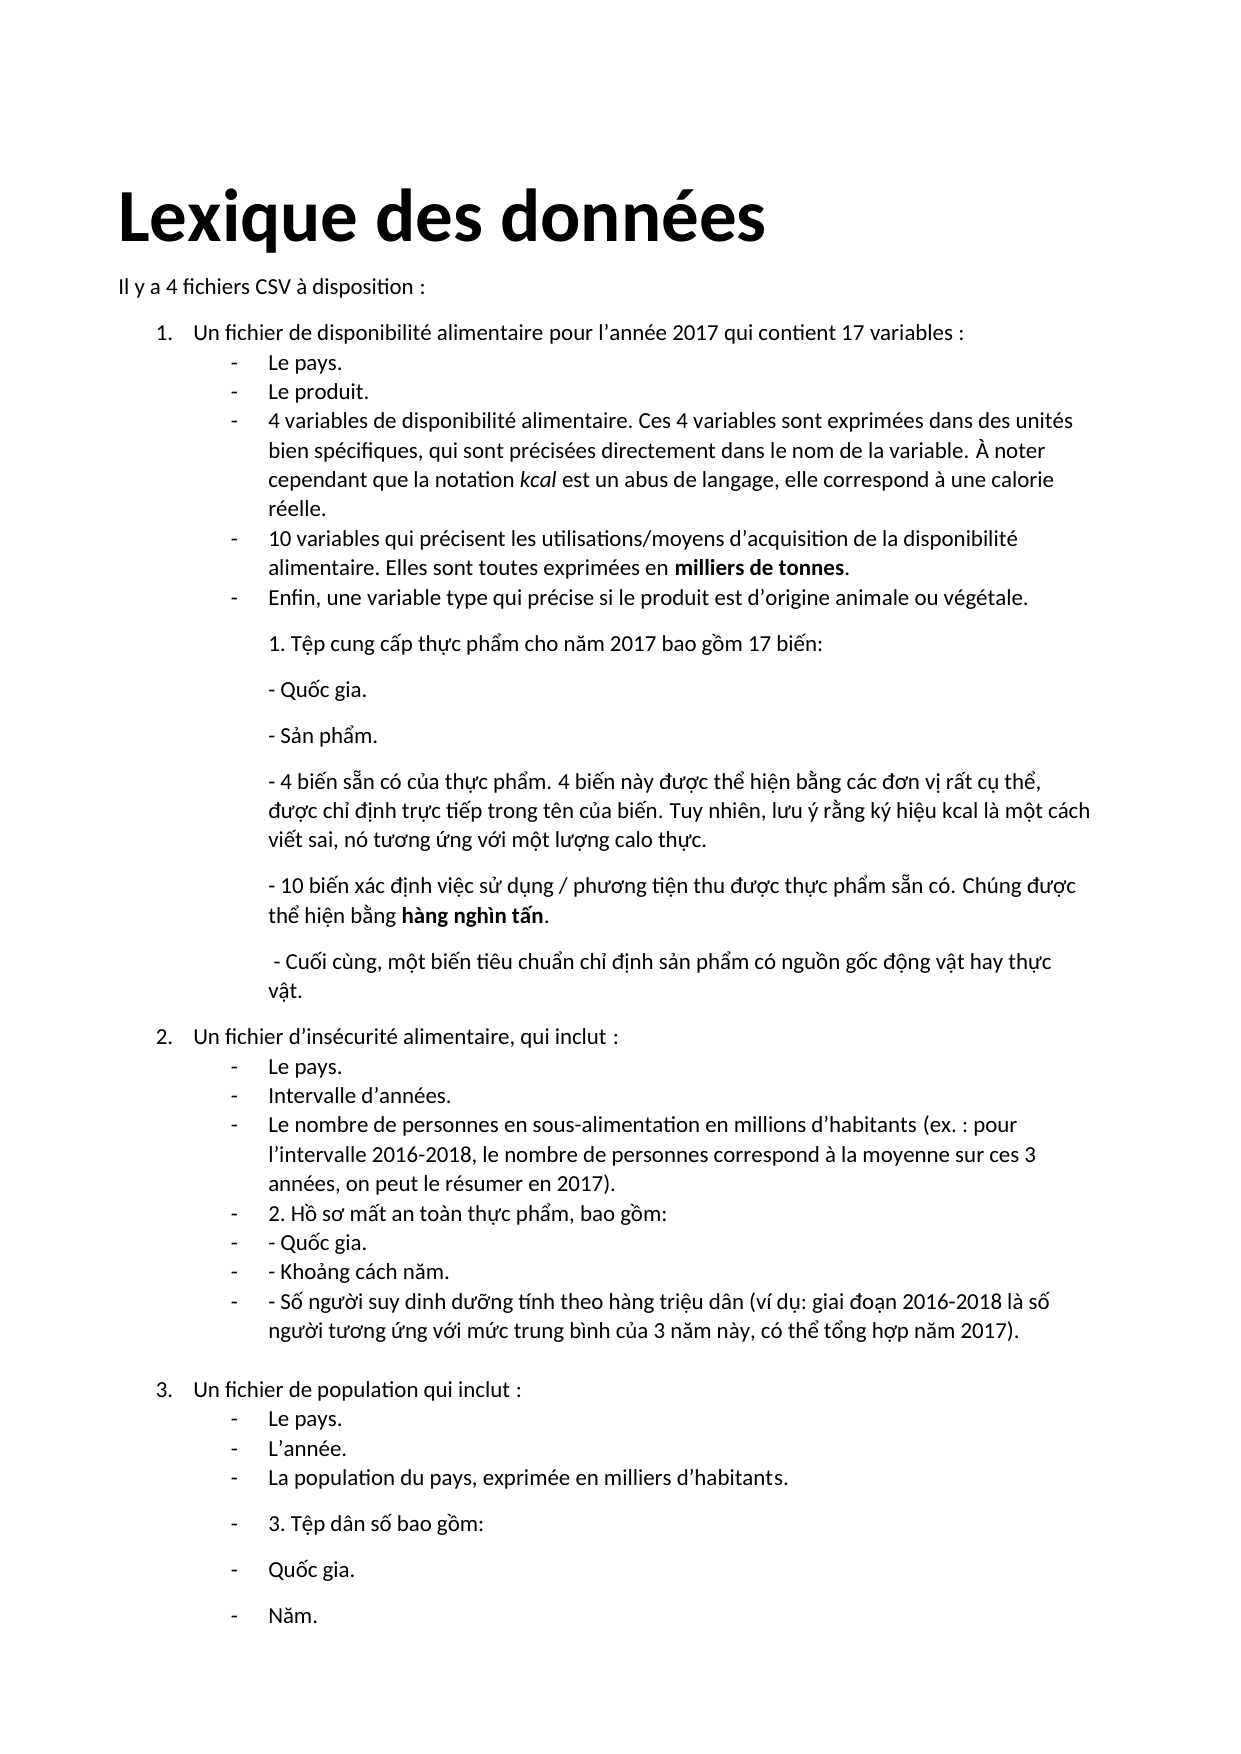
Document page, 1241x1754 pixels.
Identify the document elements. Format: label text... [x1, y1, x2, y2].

text - Quốc gia. [268, 675, 1092, 703]
text 1. Tệp cung cấp thực phẩm cho năm 2017 bao gồm 17 biến: [268, 629, 1092, 657]
list Un fichier d’insécurité alimentaire, qui inclut : [156, 1022, 1092, 1050]
list 4 variables de disponibilité alimentaire. Ces 4 variables sont exprimées dans des unités bien spécifiques, qui sont précisées directement dans le nom de la variable. À noter cependant que la notation kcal est un abus de langage, elle correspond à une calorie réelle. [231, 406, 1092, 522]
list Un fichier de disponibilité alimentaire pour l’année 2017 qui contient 17 variables : [156, 318, 1092, 346]
list Le pays. [231, 1052, 1092, 1080]
list 3. Tệp dân số bao gồm: [231, 1509, 1092, 1537]
list Le pays. [231, 1404, 1092, 1432]
text - 4 biến sẵn có của thực phẩm. 4 biến này được thể hiện bằng các đơn vị rất cụ thể, được chỉ định trực tiếp trong tên của biến. Tuy nhiên, lưu ý rằng ký hiệu kcal là một cách viết sai, nó tương ứng với một lượng calo thực. [268, 767, 1092, 853]
list L’année. [231, 1434, 1092, 1462]
list Năm. [231, 1601, 1092, 1629]
list - Số người suy dinh dưỡng tính theo hàng triệu dân (ví dụ: giai đoạn 2016-2018 là số người tương ứng với mức trung bình của 3 năm này, có thể tổng hợp năm 2017). [231, 1287, 1092, 1344]
list Le nombre de personnes en sous-alimentation en millions d’habitants (ex. : pour l’intervalle 2016-2018, le nombre de personnes correspond à la moyenne sur ces 3 années, on peut le résumer en 2017). [231, 1111, 1092, 1197]
list - Quốc gia. [231, 1228, 1092, 1256]
text - 10 biến xác định việc sử dụng / phương tiện thu được thực phẩm sẵn có. Chúng được thể hiện bằng hàng nghìn tấn. [268, 872, 1092, 929]
list Intervalle d’années. [231, 1081, 1092, 1109]
list Le produit. [231, 377, 1092, 405]
list Enfin, une variable type qui précise si le produit est d’origine animale ou végétale. [231, 583, 1092, 611]
list Quốc gia. [231, 1555, 1092, 1583]
list Le pays. [231, 348, 1092, 376]
text - Sản phẩm. [268, 721, 1092, 749]
list 10 variables qui précisent les utilisations/moyens d’acquisition de la disponibilité alimentaire. Elles sont toutes exprimées en milliers de tonnes. [231, 524, 1092, 581]
list - Khoảng cách năm. [231, 1257, 1092, 1285]
list La population du pays, exprimée en milliers d’habitants. [231, 1463, 1092, 1491]
list 2. Hồ sơ mất an toàn thực phẩm, bao gồm: [231, 1199, 1092, 1227]
text - Cuối cùng, một biến tiêu chuẩn chỉ định sản phẩm có nguồn gốc động vật hay thực vật. [268, 947, 1092, 1004]
text Il y a 4 fichiers CSV à disposition : [118, 272, 1092, 300]
list Un fichier de population qui inclut : [156, 1375, 1092, 1403]
text Lexique des données [118, 168, 1092, 260]
